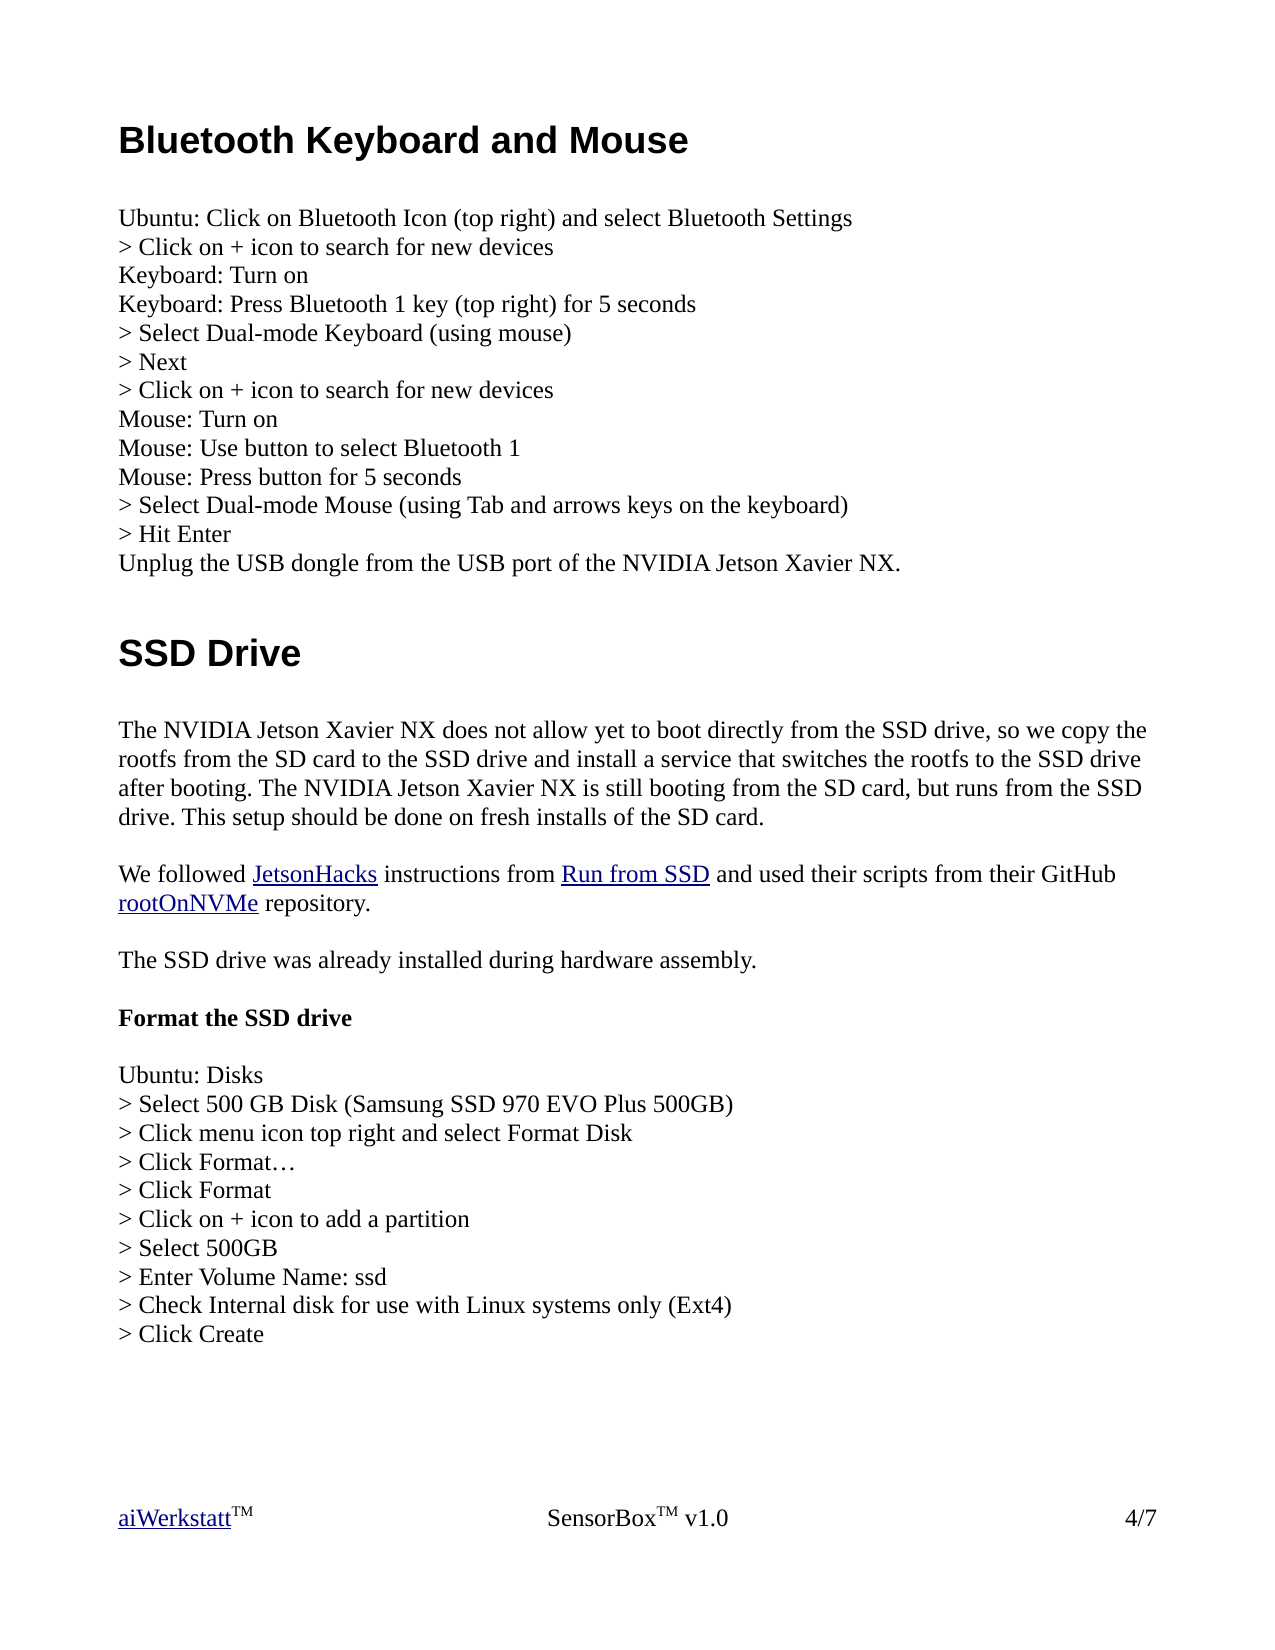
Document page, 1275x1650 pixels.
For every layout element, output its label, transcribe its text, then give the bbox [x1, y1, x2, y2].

text Unplug the USB dongle from the USB port of the NVIDIA Jetson Xavier NX. [118, 548, 1157, 577]
text > Select 500 GB Disk (Samsung SSD 970 EVO Plus 500GB) [118, 1089, 1157, 1118]
text > Click Create [118, 1319, 1157, 1348]
text Ubuntu: Disks [118, 1060, 1157, 1089]
text > Select 500GB [118, 1233, 1157, 1262]
text Mouse: Press button for 5 seconds [118, 462, 1157, 491]
text Keyboard: Press Bluetooth 1 key (top right) for 5 seconds [118, 289, 1157, 318]
subtitle Bluetooth Keyboard and Mouse [118, 118, 1157, 162]
text Mouse: Use button to select Bluetooth 1 [118, 433, 1157, 462]
text The NVIDIA Jetson Xavier NX does not allow yet to boot directly from the SSD drive, so we copy the rootfs from the SD card to the SSD drive and install a service that switches the rootfs to the SSD drive after booting. The NVIDIA Jetson Xavier NX is still booting from the SD card, but runs from the SSD drive. This setup should be done on fresh installs of the SD card. [118, 715, 1157, 830]
text > Hit Enter [118, 519, 1157, 548]
text > Enter Volume Name: ssd [118, 1262, 1157, 1290]
subtitle SSD Drive [118, 631, 1157, 674]
text > Click on + icon to search for new devices [118, 232, 1157, 261]
text > Click menu icon top right and select Format Disk [118, 1118, 1157, 1147]
text > Click Format… [118, 1147, 1157, 1175]
text Format the SSD drive [118, 1003, 1157, 1032]
text > Select Dual-mode Keyboard (using mouse) [118, 318, 1157, 347]
text Keyboard: Turn on [118, 261, 1157, 289]
text The SSD drive was already installed during hardware assembly. [118, 945, 1157, 974]
text Ubuntu: Click on Bluetooth Icon (top right) and select Bluetooth Settings [118, 203, 1157, 232]
text We followed JetsonHacks instructions from Run from SSD and used their scripts from their GitHub rootOnNVMe repository. [118, 859, 1157, 917]
text > Next [118, 347, 1157, 376]
text > Select Dual-mode Mouse (using Tab and arrows keys on the keyboard) [118, 491, 1157, 519]
text Mouse: Turn on [118, 404, 1157, 433]
text > Click on + icon to search for new devices [118, 376, 1157, 404]
text > Click Format [118, 1175, 1157, 1204]
text > Check Internal disk for use with Linux systems only (Ext4) [118, 1290, 1157, 1319]
text > Click on + icon to add a partition [118, 1204, 1157, 1233]
